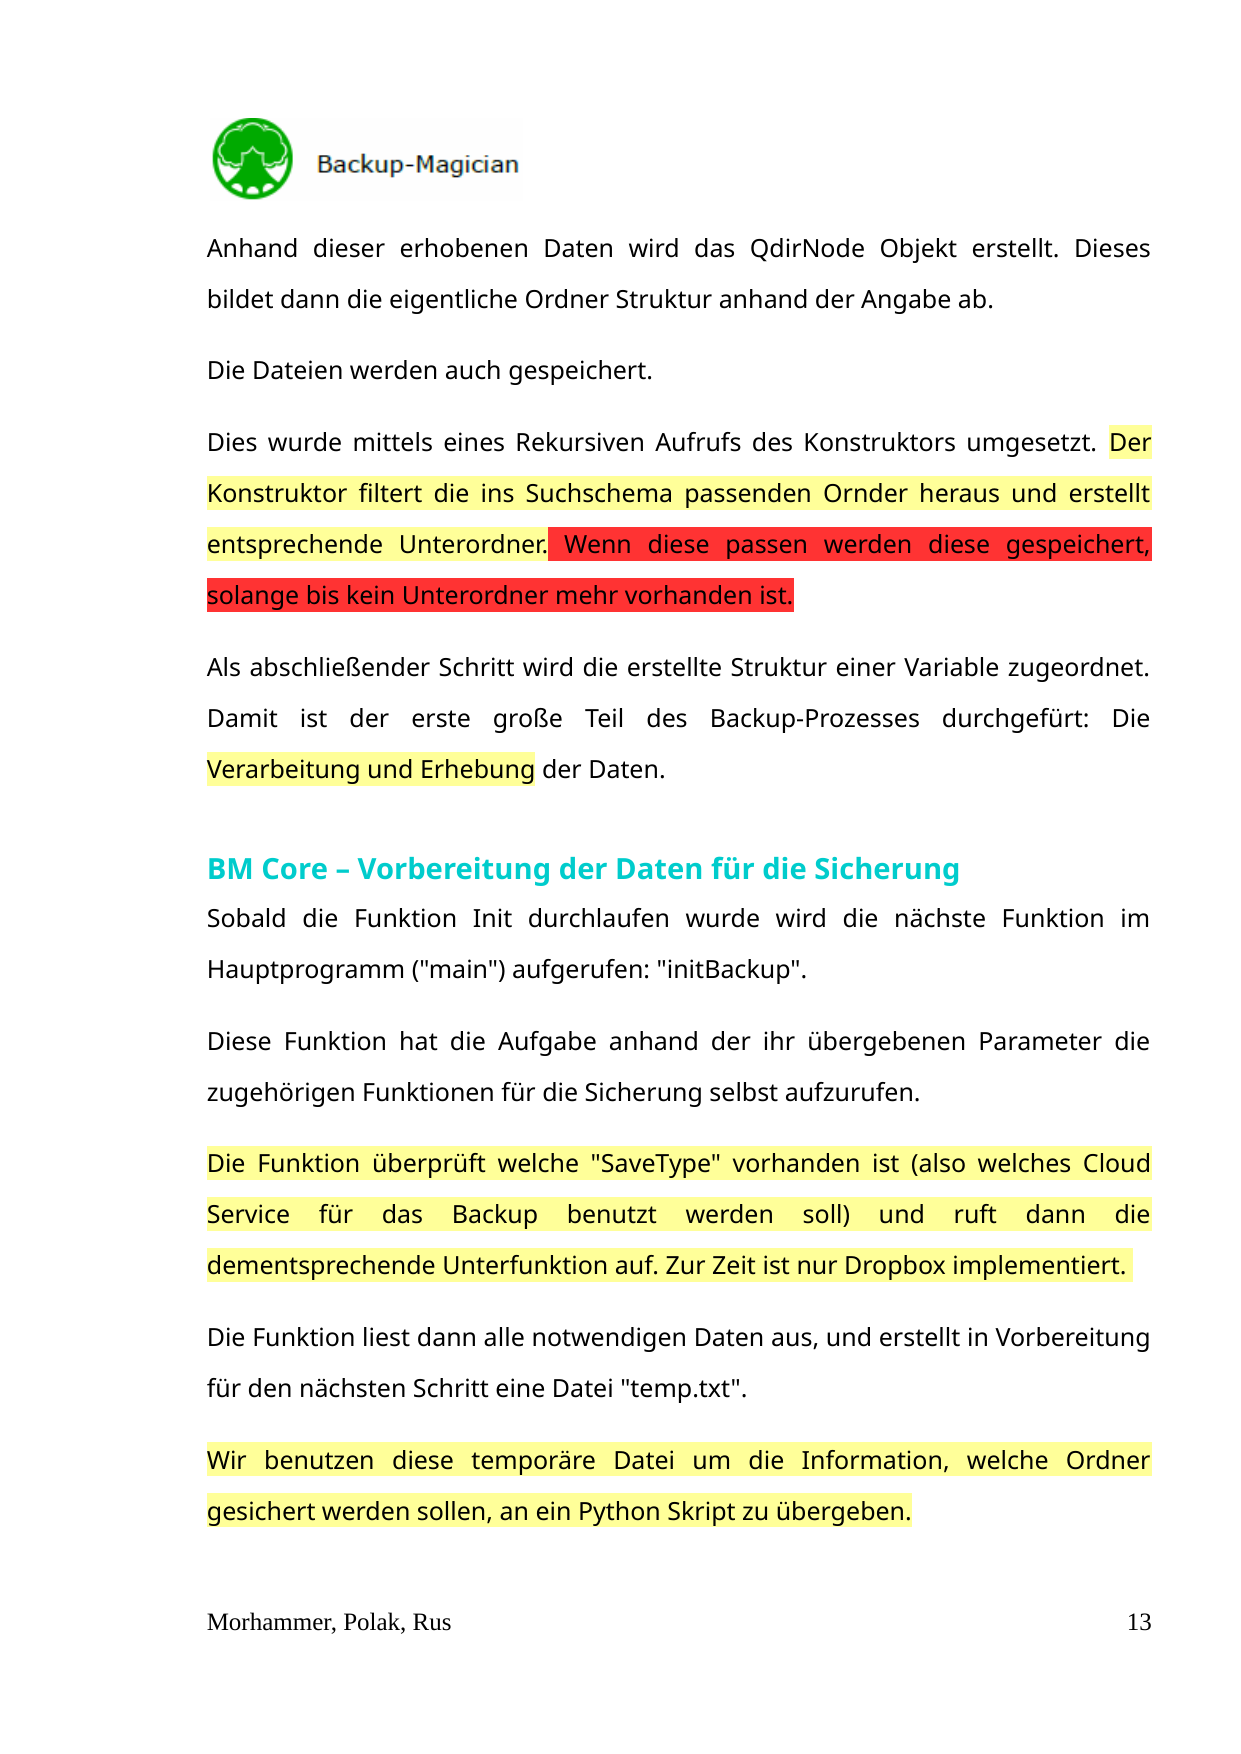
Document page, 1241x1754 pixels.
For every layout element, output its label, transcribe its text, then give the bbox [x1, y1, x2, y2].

text Dies wurde mittels eines Rekursiven Aufrufs des Konstruktors umgesetzt. Der Konstruktor filtert die ins Suchschema passenden Ornder heraus und erstellt entsprechende Unterordner. Wenn diese passen werden diese gespeichert, solange bis kein Unterordner mehr vorhanden ist. [207, 425, 1152, 612]
text Die Funktion liest dann alle notwendigen Daten aus, und erstellt in Vorbereitung für den nächsten Schritt eine Datei "temp.txt". [207, 1319, 1152, 1405]
text Diese Funktion hat die Aufgabe anhand der ihr übergebenen Parameter die zugehörigen Funktionen für die Sicherung selbst aufzurufen. [207, 1023, 1152, 1108]
subtitle BM Core – Vorbereitung der Daten für die Sicherung [207, 848, 1152, 888]
text Die Dateien werden auch gespeichert. [207, 353, 1152, 387]
text Die Funktion überprüft welche "SaveType" vorhanden ist (also welches Cloud Service für das Backup benutzt werden soll) und ruft dann die dementsprechende Unterfunktion auf. Zur Zeit ist nur Dropbox implementiert. [207, 1146, 1152, 1282]
text Anhand dieser erhobenen Daten wird das QdirNode Objekt erstellt. Dieses bildet dann die eigentliche Ordner Struktur anhand der Angabe ab. [207, 230, 1152, 315]
text Sobald die Funktion Init durchlaufen wurde wird die nächste Funktion im Hauptprogramm ("main") aufgerufen: "initBackup". [207, 900, 1152, 986]
text Als abschließender Schritt wird die erstellte Struktur einer Variable zugeordnet. Damit ist der erste große Teil des Backup-Prozesses durchgefürt: Die Verarbeitung und Erhebung der Daten. [207, 649, 1152, 786]
picture [210, 118, 523, 201]
text Wir benutzen diese temporäre Datei um die Information, welche Ordner gesichert werden sollen, an ein Python Skript zu übergeben. [207, 1442, 1152, 1527]
